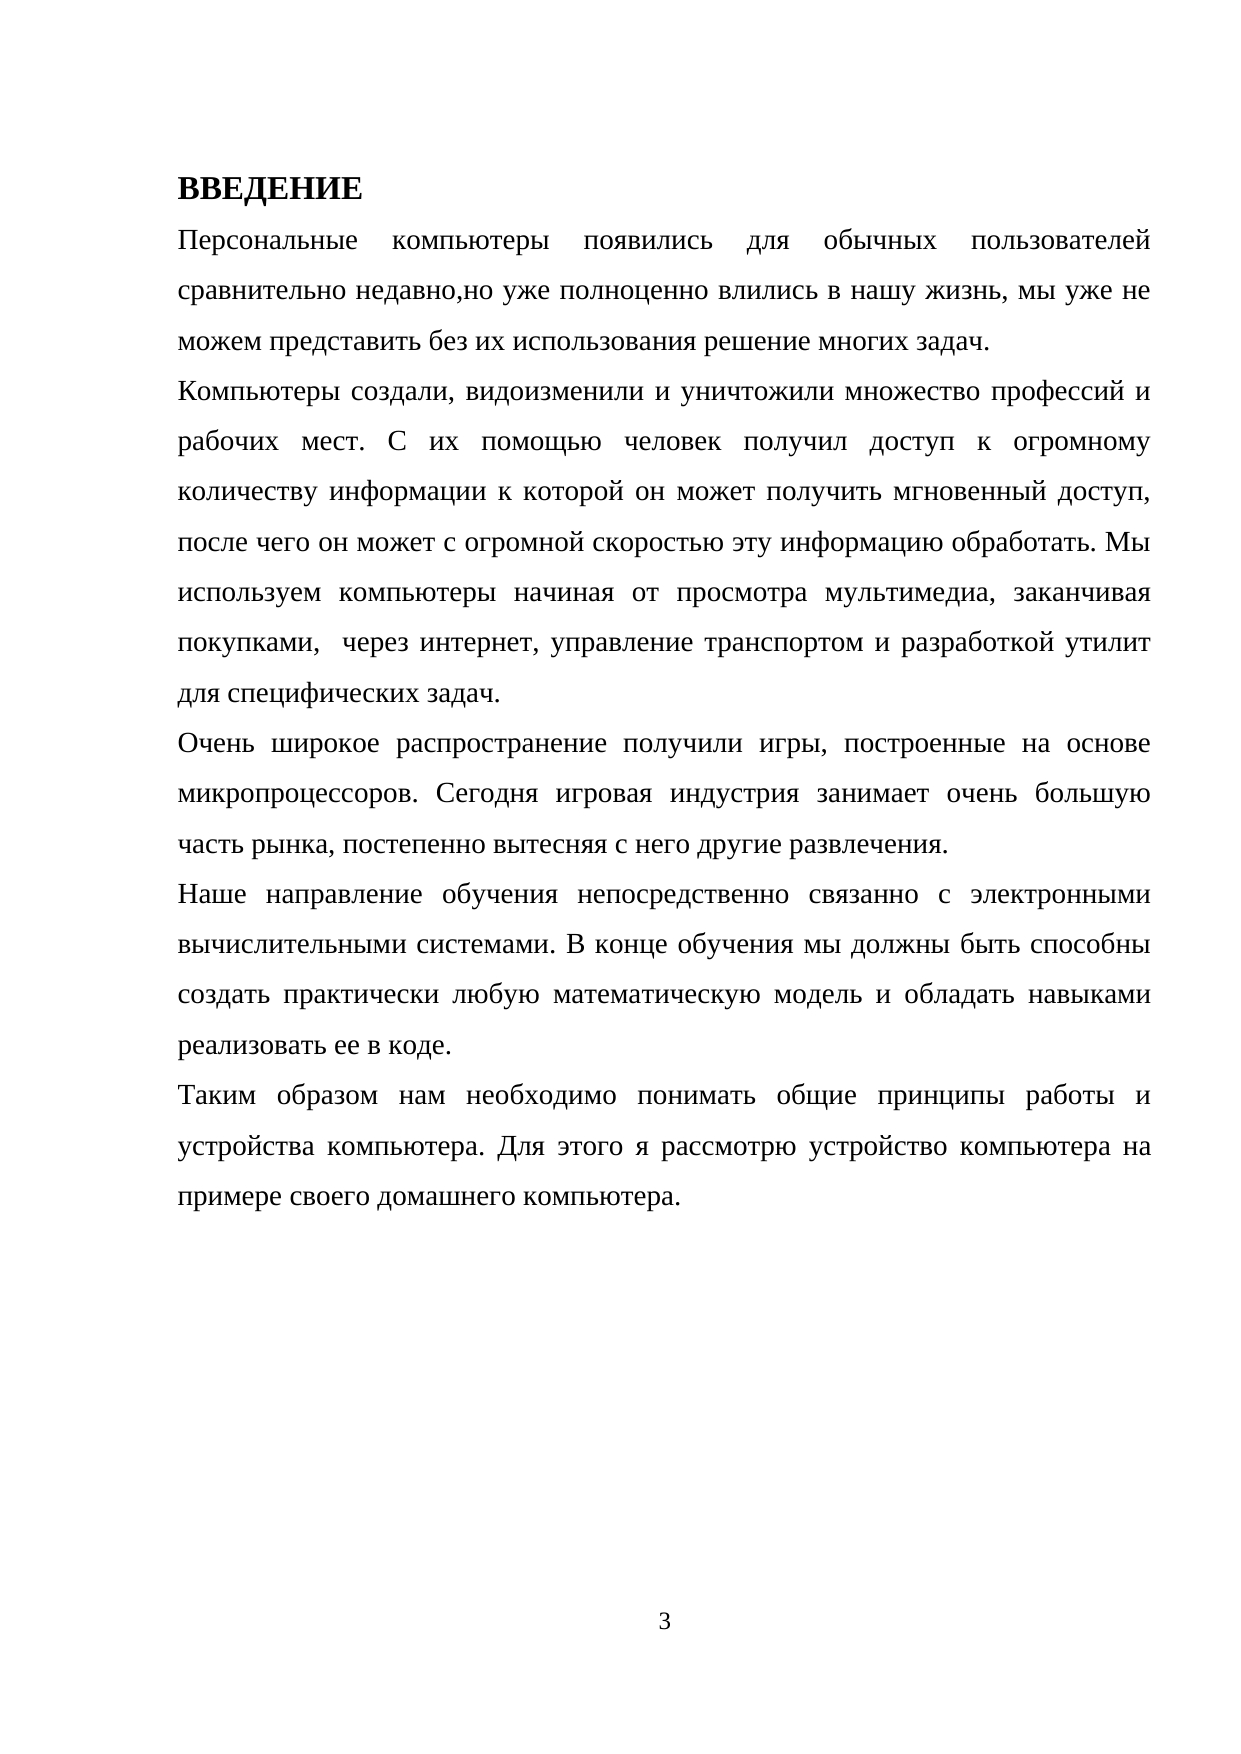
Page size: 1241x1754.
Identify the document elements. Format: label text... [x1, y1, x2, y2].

subtitle ВВЕДЕНИЕ [177, 168, 1152, 206]
text Таким образом нам необходимо понимать общие принципы работы и устройства компьютера. Для этого я рассмотрю устройство компьютера на примере своего домашнего компьютера. [177, 1077, 1152, 1211]
text Персональные компьютеры появились для обычных пользователей сравнительно недавно,но уже полноценно влились в нашу жизнь, мы уже не можем представить без их использования решение многих задач. [177, 222, 1152, 356]
text Очень широкое распространение получили игры, построенные на основе микропроцессоров. Сегодня игровая индустрия занимает очень большую часть рынка, постепенно вытесняя с него другие развлечения. [177, 725, 1152, 859]
text Наше направление обучения непосредственно связанно с электронными вычислительными системами. В конце обучения мы должны быть способны создать практически любую математическую модель и обладать навыками реализовать ее в коде. [177, 876, 1152, 1061]
text Компьютеры создали, видоизменили и уничтожили множество профессий и рабочих мест. С их помощью человек получил доступ к огромному количеству информации к которой он может получить мгновенный доступ, после чего он может с огромной скоростью эту информацию обработать. Мы используем компьютеры начиная от просмотра мультимедиа, заканчивая покупками, через интернет, управление транспортом и разработкой утилит для специфических задач. [177, 373, 1152, 708]
